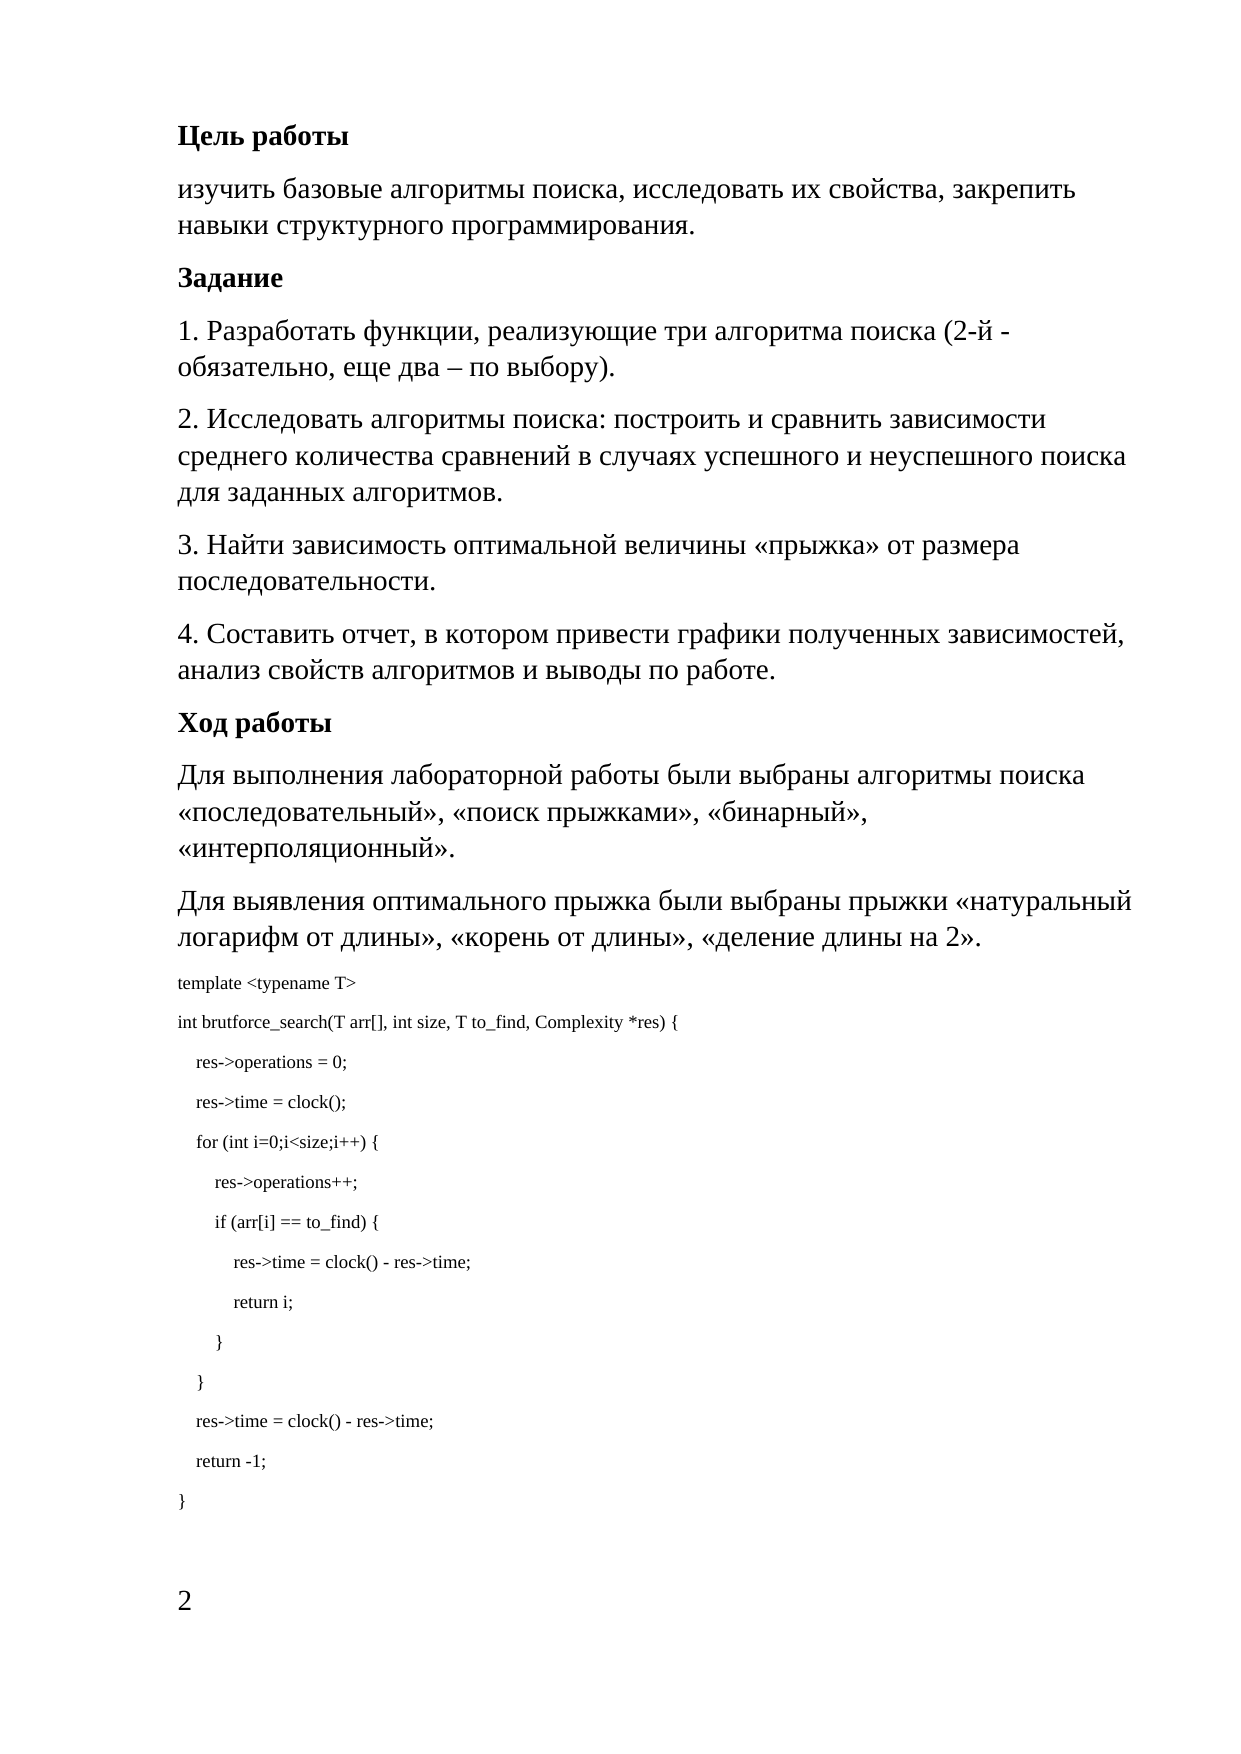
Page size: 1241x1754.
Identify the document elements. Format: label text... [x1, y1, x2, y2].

text res->operations++; [177, 1171, 1152, 1193]
text res->time = clock() - res->time; [177, 1251, 1152, 1272]
text if (arr[i] == to_find) { [177, 1211, 1152, 1232]
text return i; [177, 1291, 1152, 1312]
text } [177, 1371, 1152, 1392]
text } [177, 1331, 1152, 1352]
text res->time = clock(); [177, 1091, 1152, 1113]
text } [177, 1490, 1152, 1512]
text 2. Исследовать алгоритмы поиска: построить и сравнить зависимости среднего количества сравнений в случаях успешного и неуспешного поиска для заданных алгоритмов. [177, 402, 1152, 507]
text 4. Составить отчет, в котором привести графики полученных зависимостей, анализ свойств алгоритмов и выводы по работе. [177, 616, 1152, 685]
text Задание [177, 260, 1152, 293]
text 3. Найти зависимость оптимальной величины «прыжка» от размера последовательности. [177, 527, 1152, 596]
text return -1; [177, 1450, 1152, 1472]
text Ход работы [177, 705, 1152, 738]
text Для выявления оптимального прыжка были выбраны прыжки «натуральный логарифм от длины», «корень от длины», «деление длины на 2». [177, 883, 1152, 952]
text res->time = clock() - res->time; [177, 1410, 1152, 1432]
text template <typename T> [177, 972, 1152, 993]
text Цель работы [177, 118, 1152, 152]
text int brutforce_search(T arr[], int size, T to_find, Complexity *res) { [177, 1011, 1152, 1033]
text 1. Разработать функции, реализующие три алгоритма поиска (2-й - обязательно, еще два – по выбору). [177, 313, 1152, 382]
text for (int i=0;i<size;i++) { [177, 1131, 1152, 1153]
text изучить базовые алгоритмы поиска, исследовать их свойства, закрепить навыки структурного программирования. [177, 171, 1152, 241]
text Для выполнения лабораторной работы были выбраны алгоритмы поиска «последовательный», «поиск прыжками», «бинарный», «интерполяционный». [177, 757, 1152, 863]
text res->operations = 0; [177, 1051, 1152, 1073]
